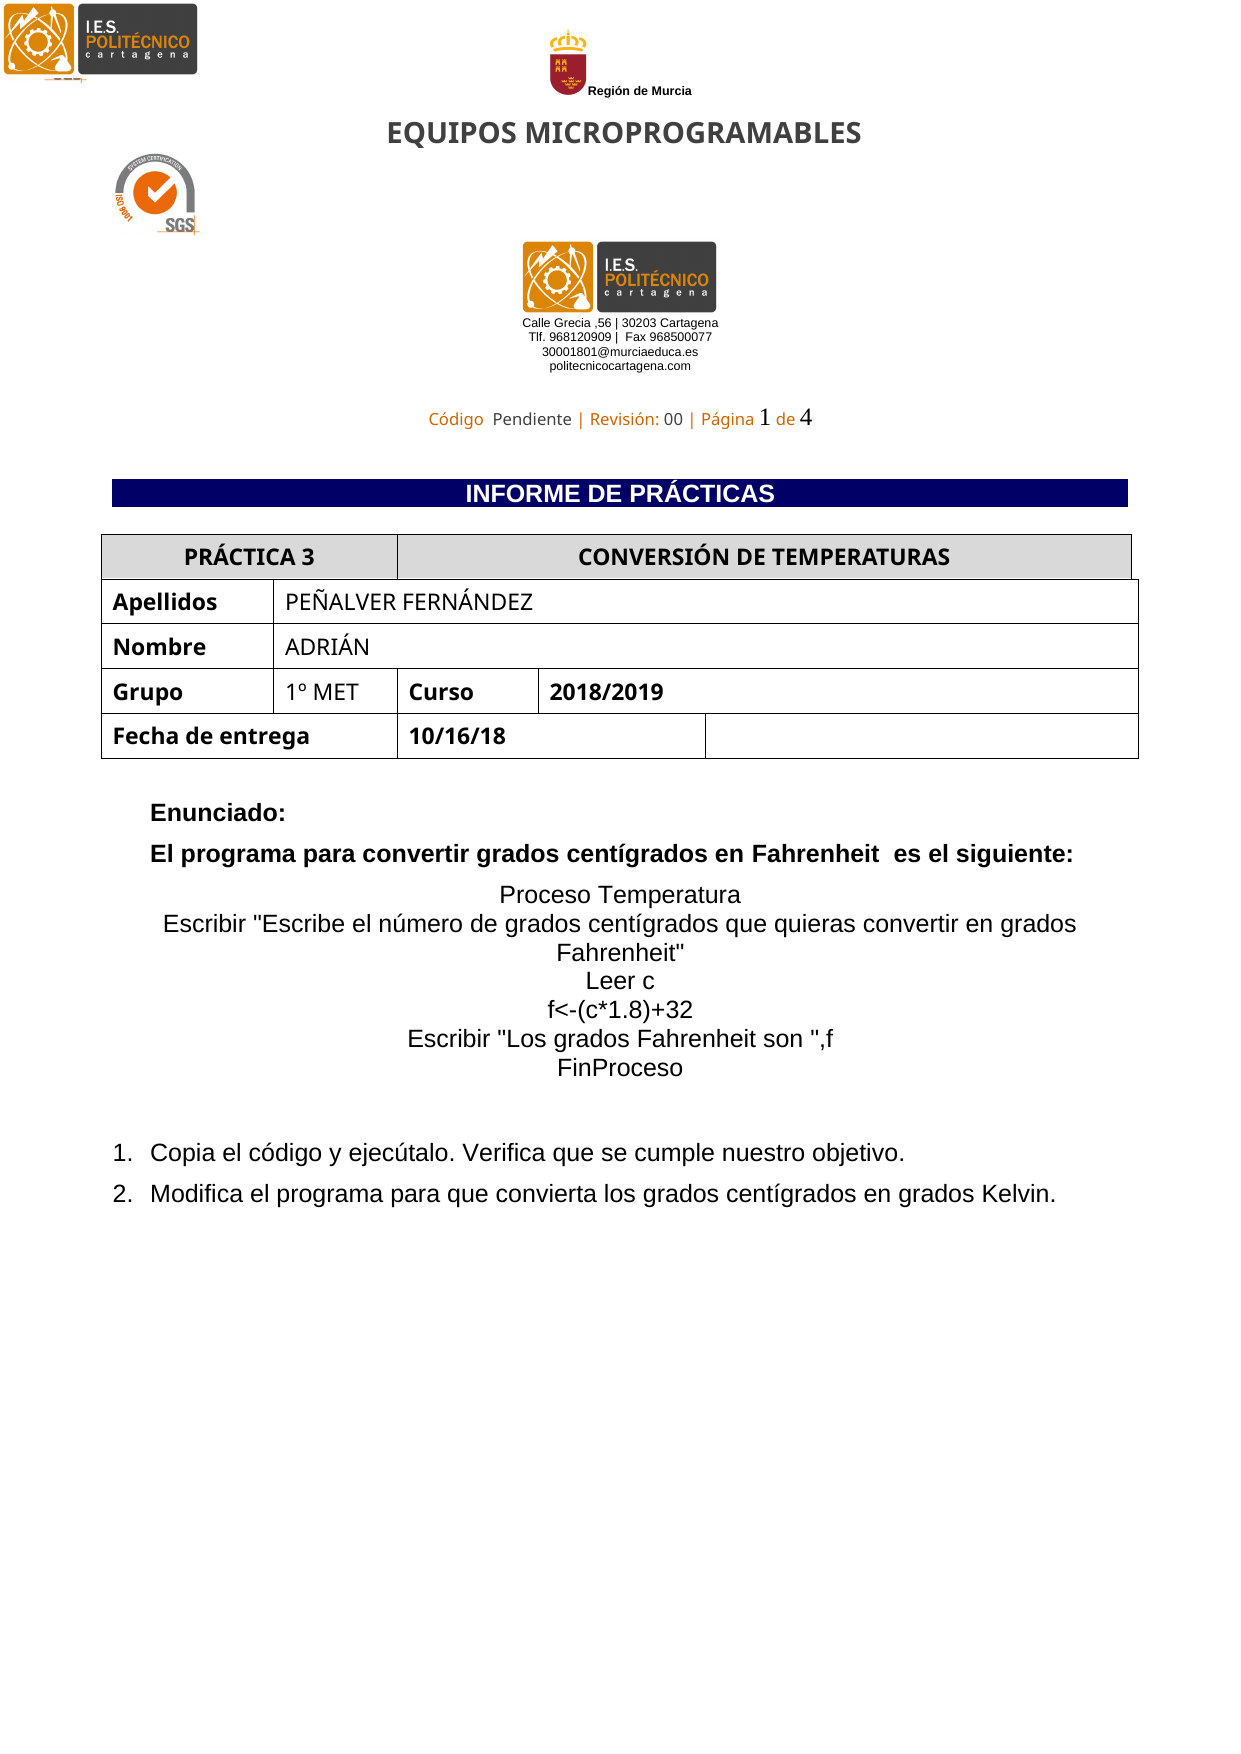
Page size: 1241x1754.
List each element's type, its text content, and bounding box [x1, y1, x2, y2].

table_cell Fecha de entrega [102, 714, 397, 758]
table_header CONVERSIÓN DE TEMPERATURAS [398, 535, 1131, 578]
picture [519, 237, 721, 316]
table_cell [706, 714, 1138, 758]
text Enunciado: [150, 798, 1128, 826]
table_cell PEÑALVER FERNÁNDEZ [274, 580, 1138, 623]
table_cell Grupo [102, 669, 273, 713]
table_cell Nombre [102, 624, 273, 668]
table_cell Apellidos [102, 580, 273, 623]
picture [112, 151, 202, 238]
text INFORME DE PRÁCTICAS [112, 479, 1128, 507]
table_cell 16/10/18 [398, 714, 705, 758]
list Modifica el programa para que convierta los grados centígrados en grados Kelvin. [112, 1179, 1128, 1208]
table_cell ADRIÁN [274, 624, 1138, 668]
table_header [1132, 534, 1139, 578]
picture [0, 0, 202, 86]
text El programa para convertir grados centígrados en Fahrenheit es el siguiente: [150, 839, 1128, 868]
text Proceso Temperatura Escribir "Escribe el número de grados centígrados que quieras convertir en grados Fahrenheit" Leer c f<-(c*1.8)+32 Escribir "Los grados Fahrenheit son ",f FinProceso [112, 880, 1128, 1081]
list Copia el código y ejecútalo. Verifica que se cumple nuestro objetivo. [112, 1138, 1128, 1167]
table_cell 2018/2019 [539, 669, 1138, 713]
table_cell Curso [398, 669, 538, 713]
table_header PRÁCTICA 3 [102, 535, 397, 578]
table_cell 1º MET [274, 669, 397, 713]
